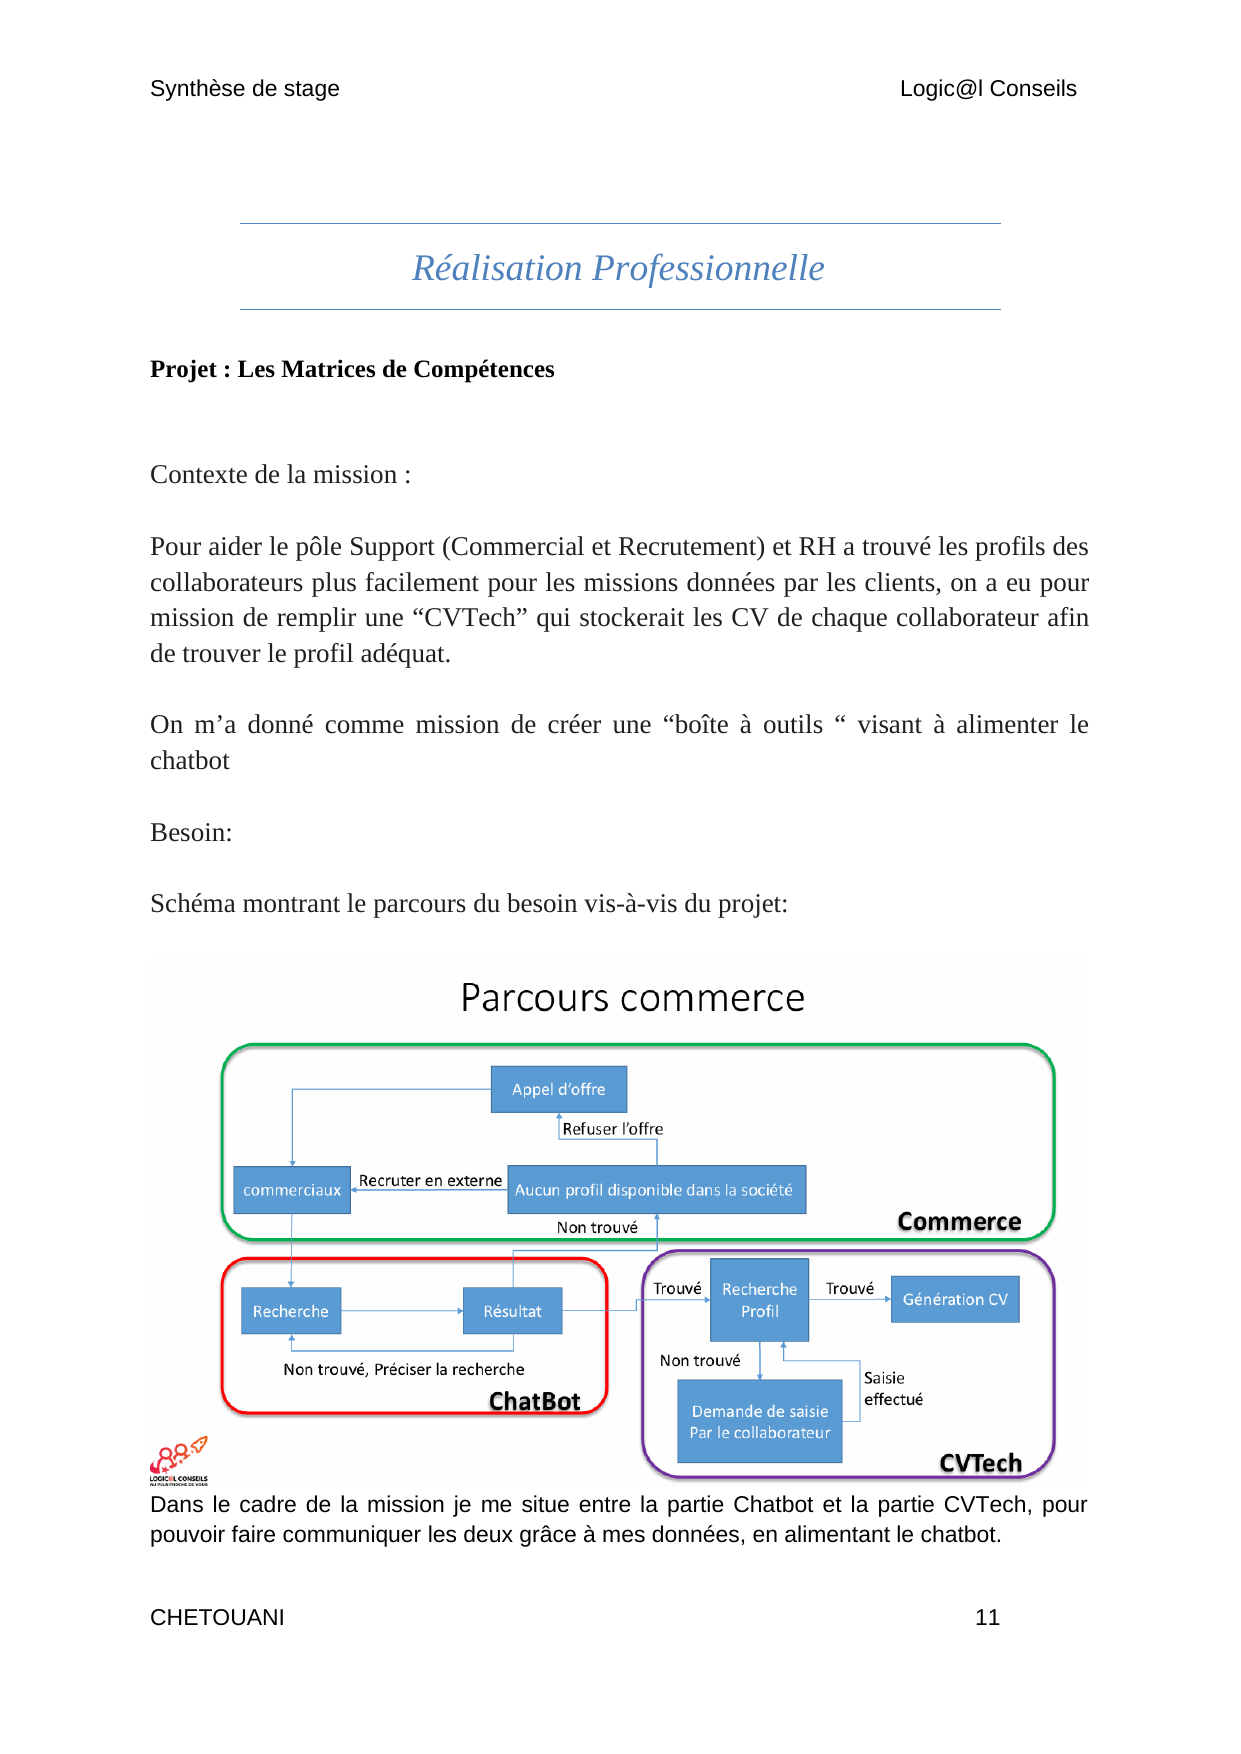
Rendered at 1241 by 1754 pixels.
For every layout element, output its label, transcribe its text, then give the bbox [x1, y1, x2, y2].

text Besoin: [150, 816, 1091, 847]
text Projet : Les Matrices de Compétences [150, 354, 1091, 383]
text Réalisation Professionnelle [240, 224, 1001, 309]
text Dans le cadre de la mission je me situe entre la partie Chatbot et la partie CVTech, pour pouvoir faire communiquer les deux grâce à mes données, en alimentant le chatbot. [150, 1491, 1091, 1547]
text Contexte de la mission : [150, 458, 1091, 490]
text Pour aider le pôle Support (Commercial et Recrutement) et RH a trouvé les profils des collaborateurs plus facilement pour les missions données par les clients, on a eu pour mission de remplir une “CVTech” qui stockerait les CV de chaque collaborateur afin de trouver le profil adéquat. [150, 530, 1091, 668]
text Schéma montrant le parcours du besoin vis-à-vis du projet: [150, 887, 1091, 918]
text On m’a donné comme mission de créer une “boîte à outils “ visant à alimenter le chatbot [150, 709, 1091, 776]
